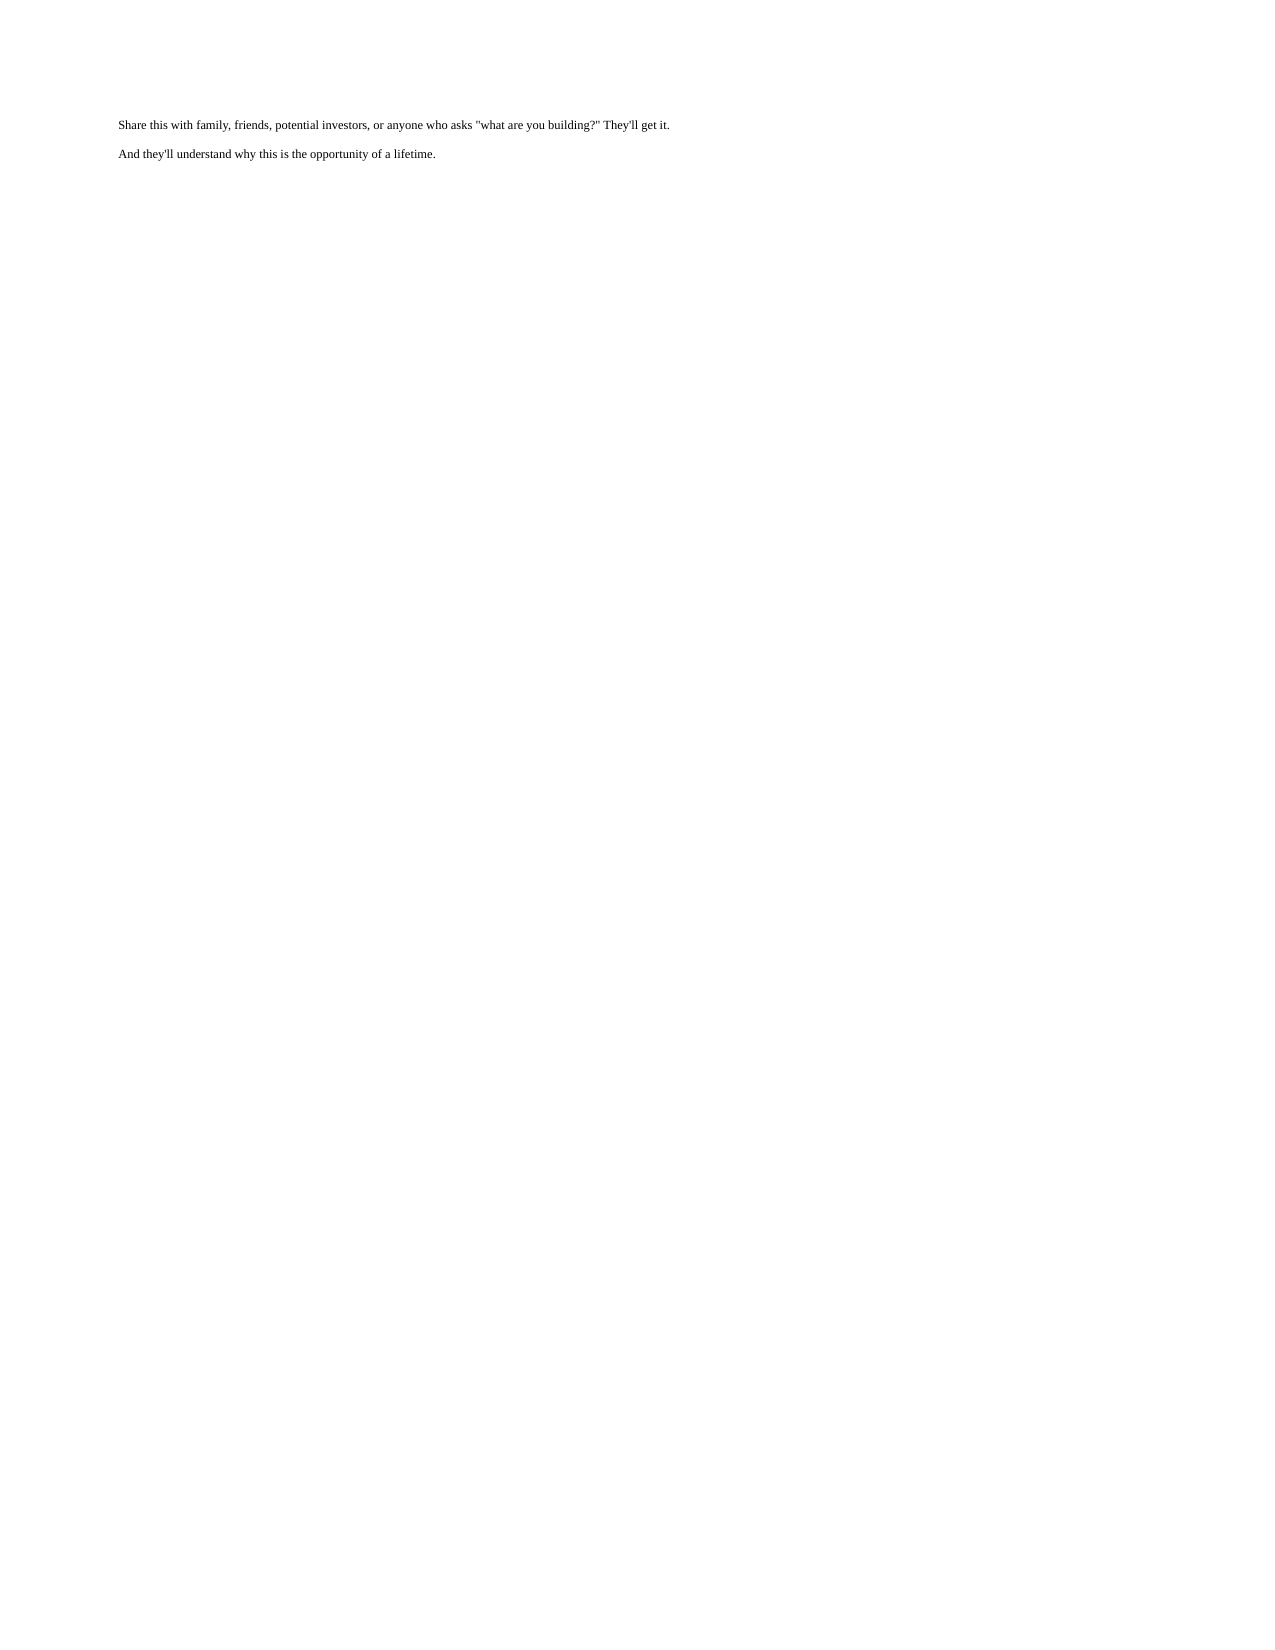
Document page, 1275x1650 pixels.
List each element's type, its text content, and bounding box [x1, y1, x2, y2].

text And they'll understand why this is the opportunity of a lifetime. [118, 147, 1157, 161]
text Share this with family, friends, potential investors, or anyone who asks "what are you building?" They'll get it. [118, 118, 1157, 132]
